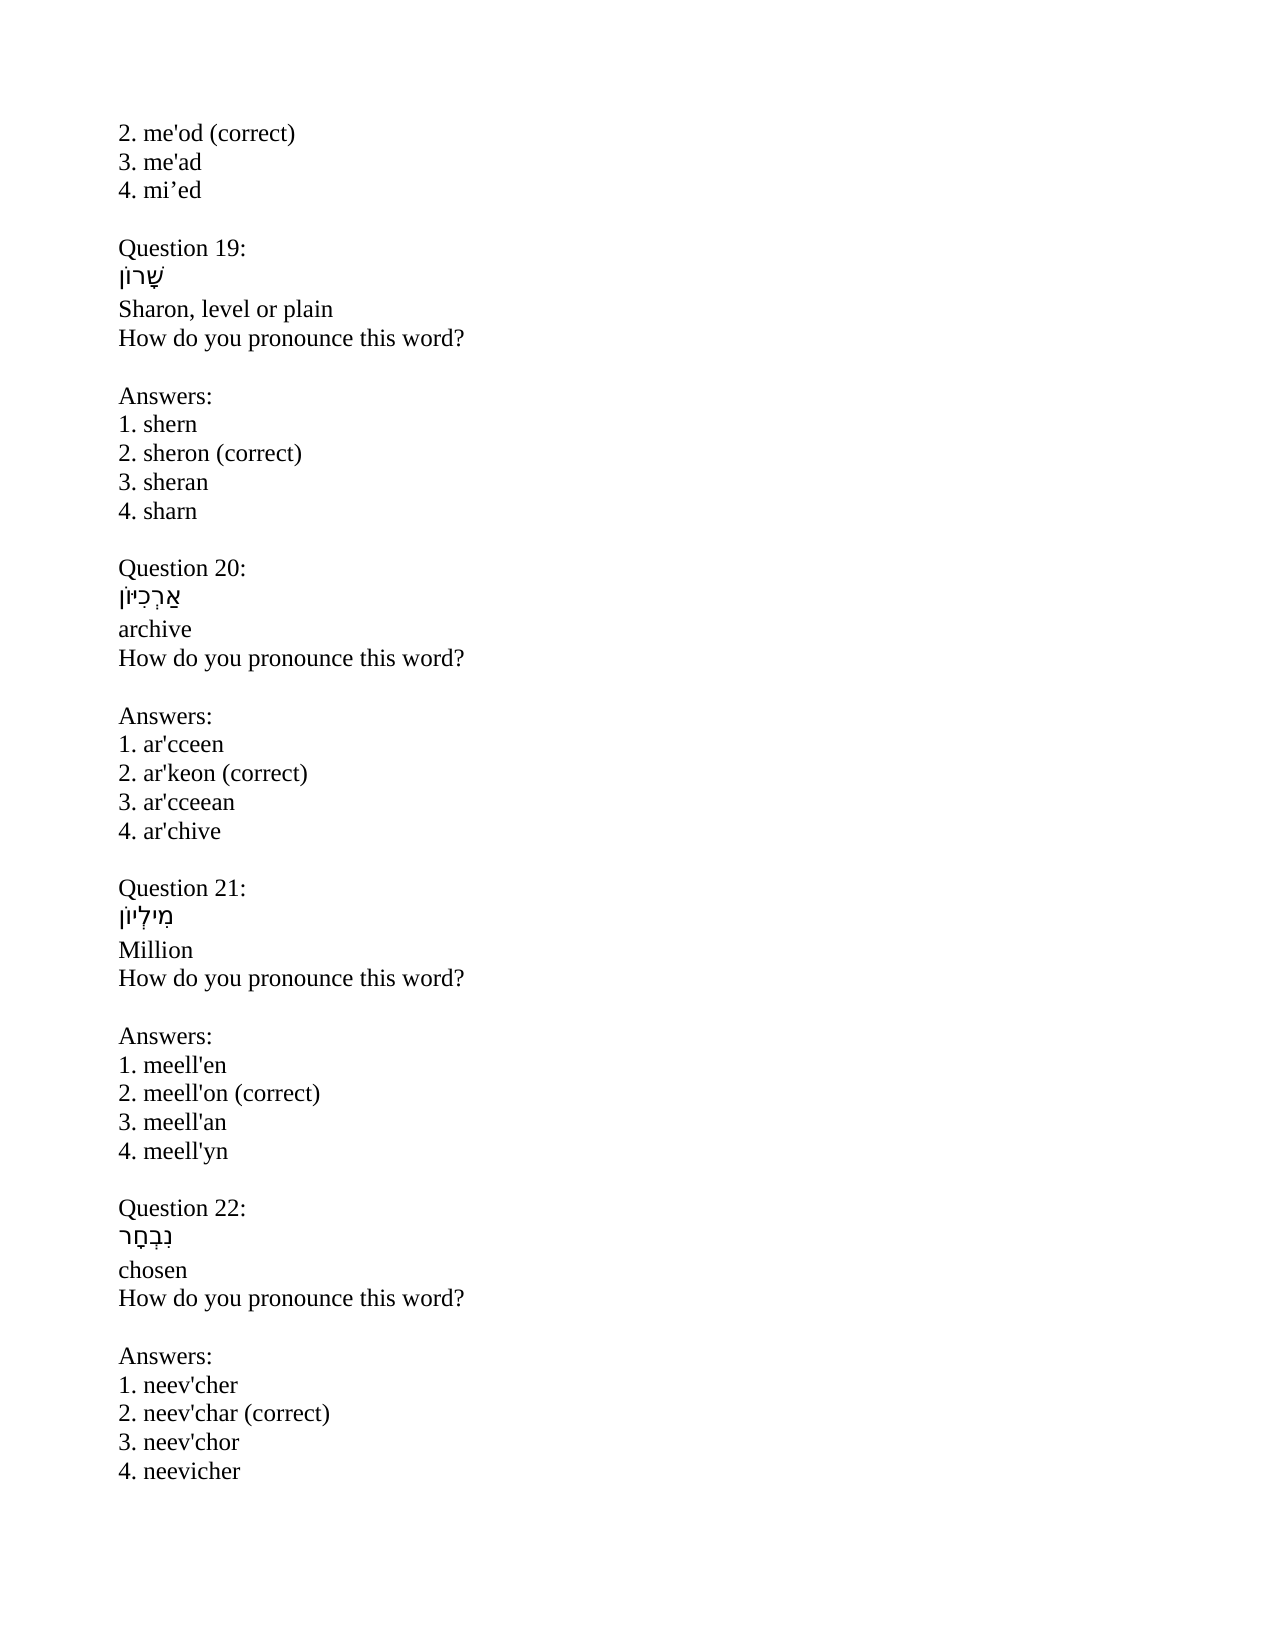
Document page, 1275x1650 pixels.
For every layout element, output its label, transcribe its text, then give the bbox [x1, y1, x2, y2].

text 1. ar'cceen [118, 729, 1157, 758]
text Question 22: [118, 1193, 1157, 1222]
text 4. neevicher [118, 1456, 1157, 1485]
text נִבְחָר [118, 1222, 1157, 1255]
text 3. me'ad [118, 147, 1157, 176]
text chosen [118, 1255, 1157, 1283]
text 2. sheron (correct) [118, 438, 1157, 467]
text How do you pronounce this word? [118, 1283, 1157, 1312]
text 3. sheran [118, 467, 1157, 496]
text 2. me'od (correct) [118, 118, 1157, 147]
text Answers: [118, 1341, 1157, 1370]
text 4. ar'chive [118, 816, 1157, 844]
text Answers: [118, 1021, 1157, 1050]
text 4. mi’ed [118, 176, 1157, 204]
text Million [118, 935, 1157, 963]
text 1. shern [118, 409, 1157, 438]
text How do you pronounce this word? [118, 323, 1157, 352]
text Answers: [118, 381, 1157, 409]
text 2. ar'keon (correct) [118, 758, 1157, 787]
text Question 19: [118, 233, 1157, 262]
text archive [118, 614, 1157, 643]
text 4. sharn [118, 496, 1157, 524]
text מִילְיוֹן [118, 902, 1157, 935]
text How do you pronounce this word? [118, 963, 1157, 992]
text אַרְכִיּוֹן [118, 582, 1157, 614]
text 3. neev'chor [118, 1427, 1157, 1456]
text Question 21: [118, 873, 1157, 902]
text 4. meell'yn [118, 1136, 1157, 1165]
text 2. neev'char (correct) [118, 1398, 1157, 1427]
text 2. meell'on (correct) [118, 1078, 1157, 1107]
text שָׁרוֹן [118, 262, 1157, 294]
text 1. meell'en [118, 1050, 1157, 1078]
text Sharon, level or plain [118, 294, 1157, 323]
text How do you pronounce this word? [118, 643, 1157, 672]
text 3. meell'an [118, 1107, 1157, 1136]
text 1. neev'cher [118, 1370, 1157, 1398]
text Question 20: [118, 553, 1157, 582]
text Answers: [118, 701, 1157, 729]
text 3. ar'cceean [118, 787, 1157, 816]
